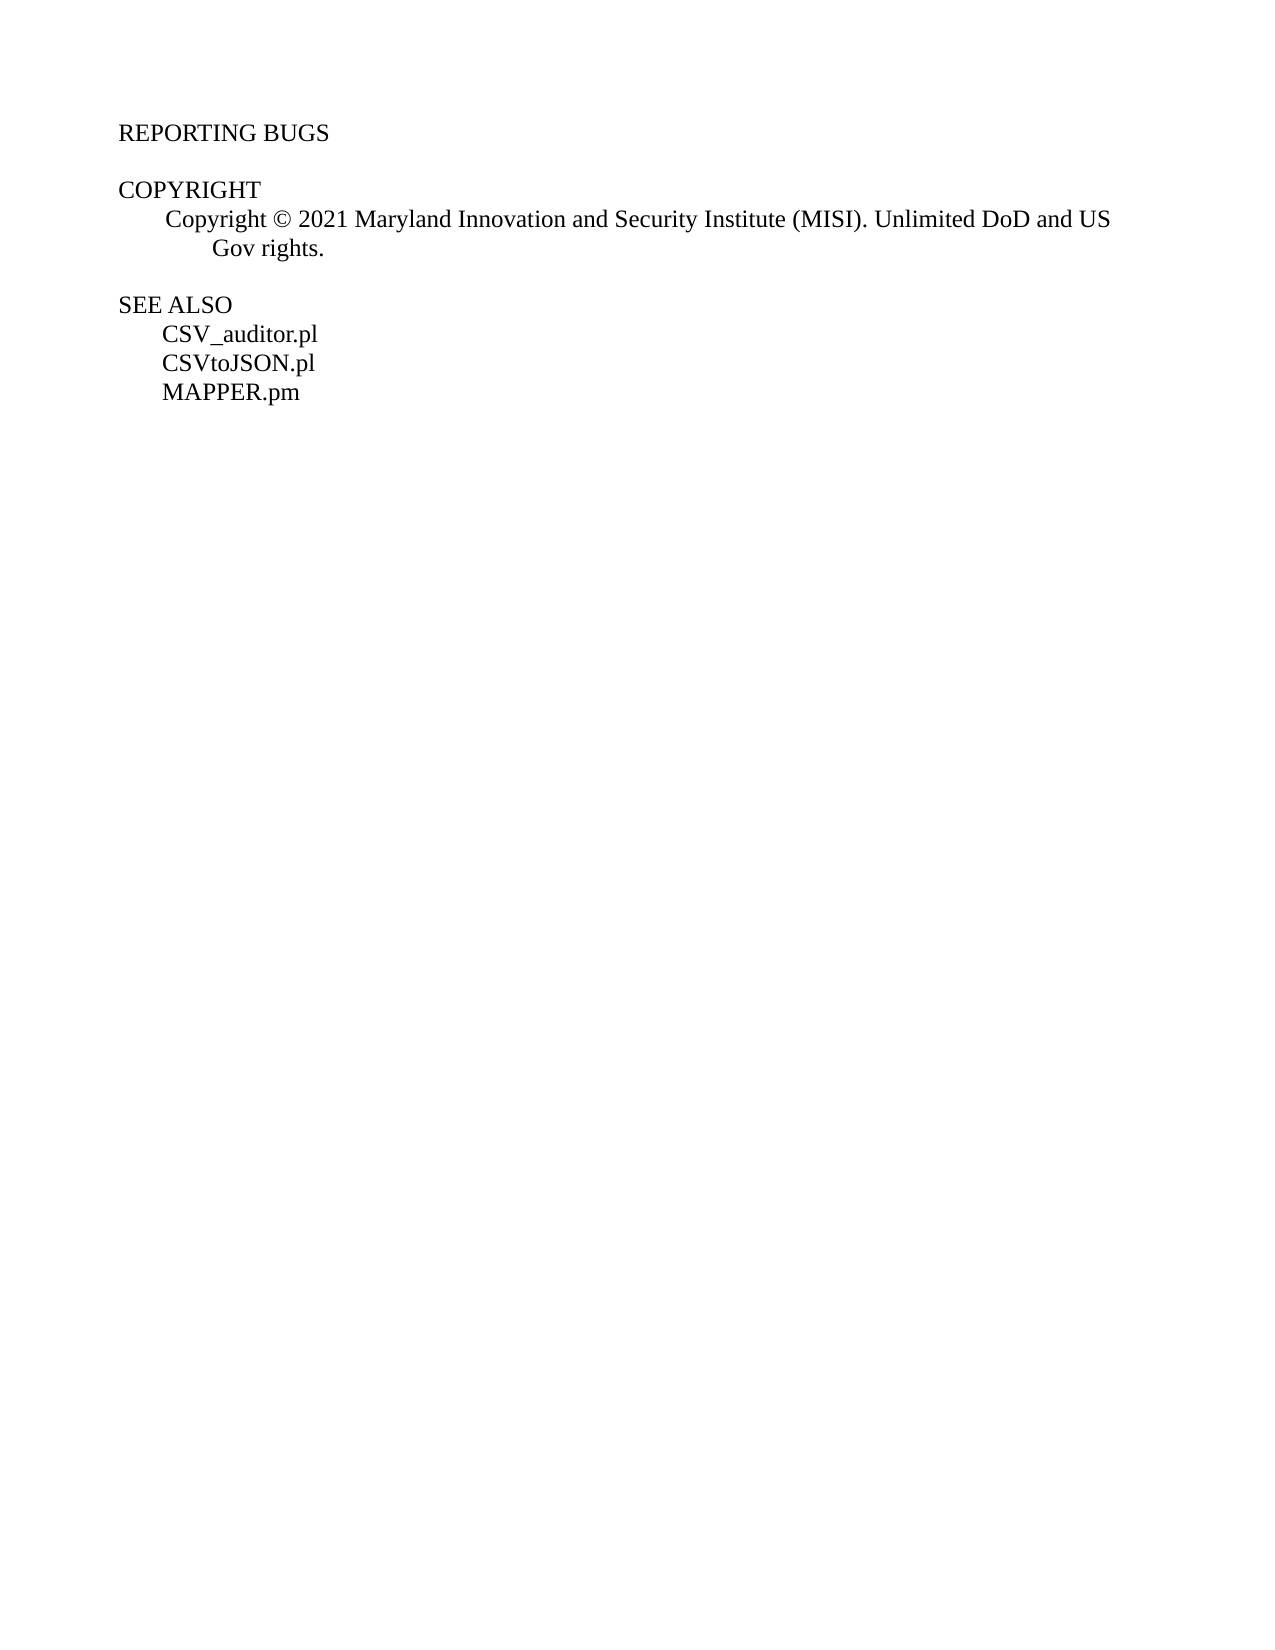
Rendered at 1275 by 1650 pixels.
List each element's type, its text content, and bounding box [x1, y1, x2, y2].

text CSVtoJSON.pl [118, 348, 1157, 377]
text CSV_auditor.pl [118, 319, 1157, 348]
text MAPPER.pm [118, 377, 1157, 406]
text SEE ALSO [118, 291, 1157, 319]
text REPORTING BUGS [118, 118, 1157, 147]
text Copyright © 2021 Maryland Innovation and Security Institute (MISI). Unlimited DoD and US Gov rights. [165, 204, 1157, 262]
text COPYRIGHT [118, 176, 1157, 204]
